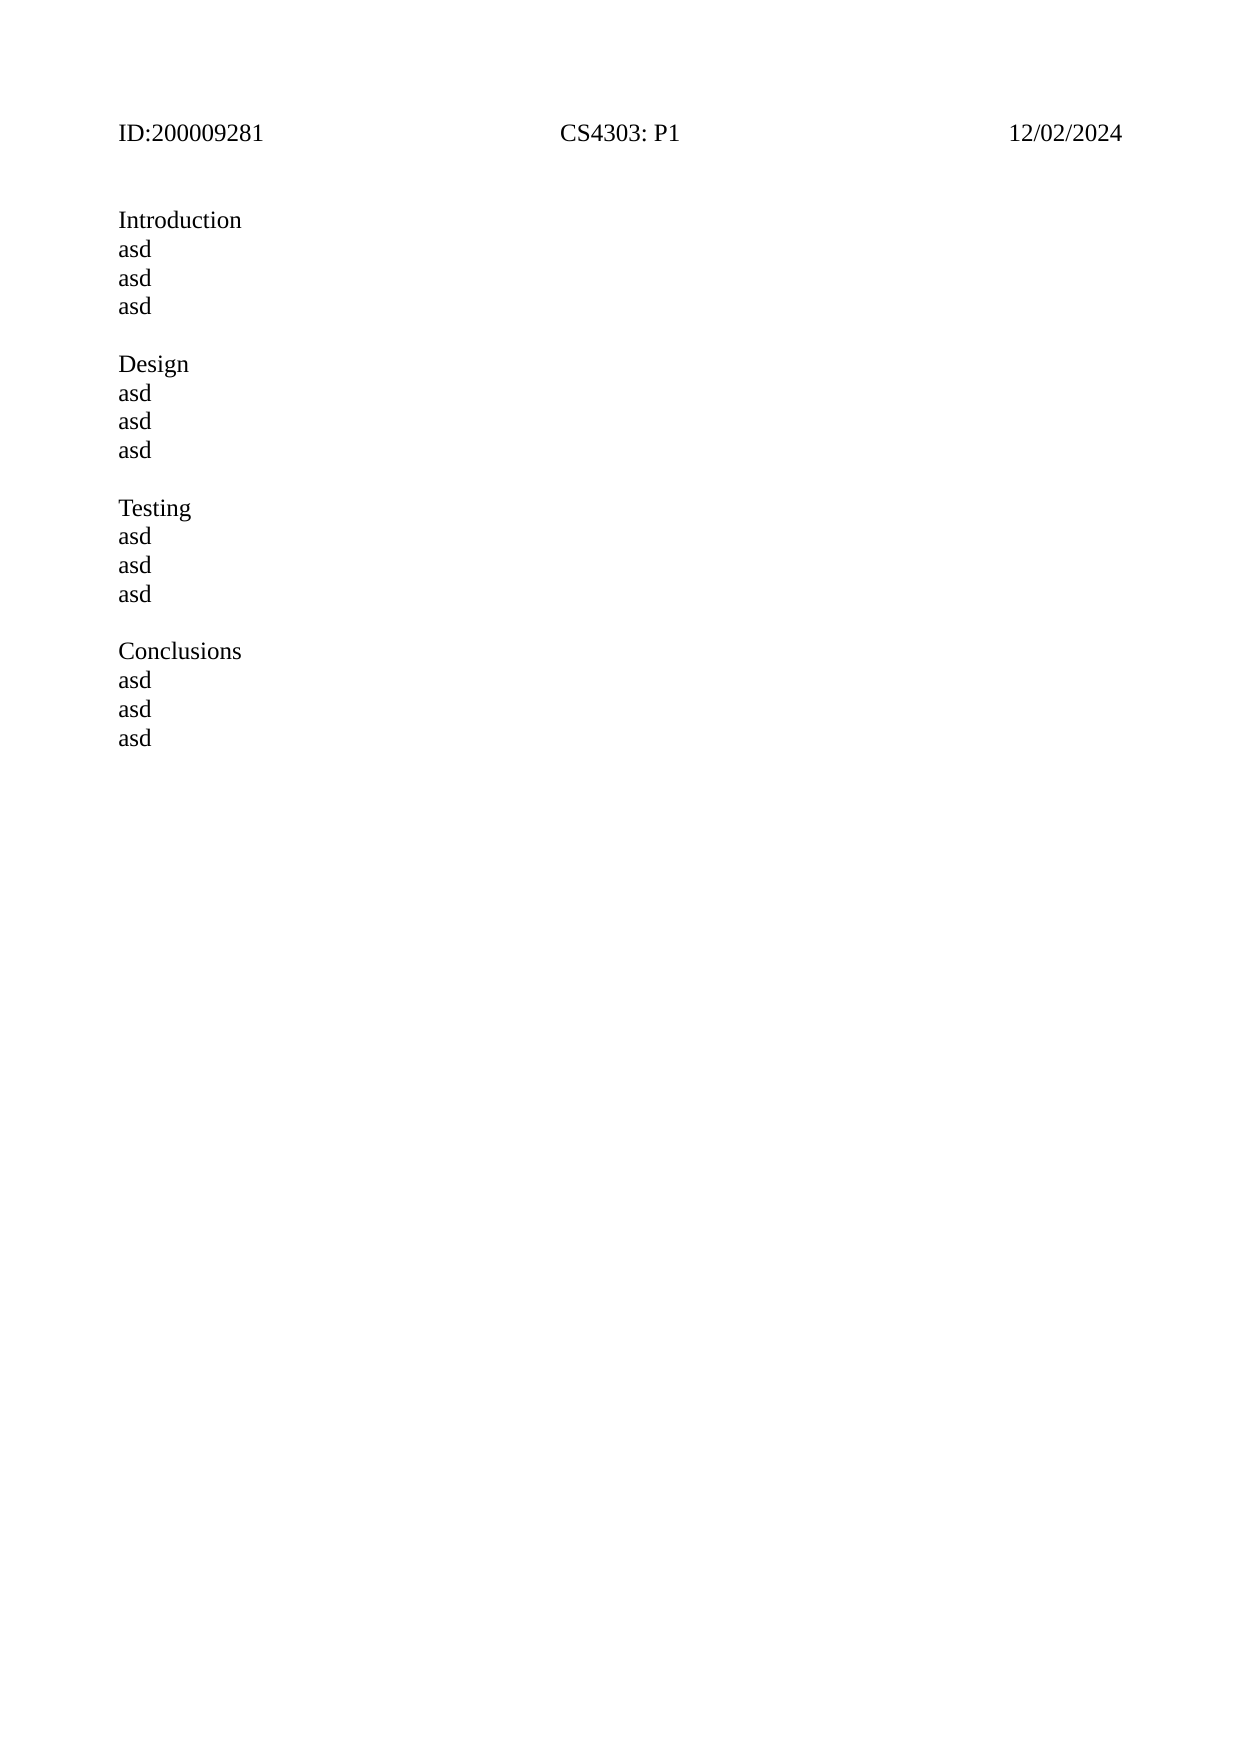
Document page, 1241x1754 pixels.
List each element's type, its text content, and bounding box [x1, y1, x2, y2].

text asd [118, 234, 1122, 263]
text asd [118, 435, 1122, 464]
text asd [118, 521, 1122, 550]
text Testing [118, 493, 1122, 521]
text asd [118, 406, 1122, 435]
text asd [118, 694, 1122, 723]
text asd [118, 263, 1122, 291]
text Conclusions [118, 636, 1122, 665]
text asd [118, 723, 1122, 751]
text asd [118, 550, 1122, 579]
text asd [118, 665, 1122, 694]
text asd [118, 291, 1122, 320]
text asd [118, 378, 1122, 406]
text asd [118, 579, 1122, 608]
text Design [118, 349, 1122, 378]
text Introduction [118, 205, 1122, 234]
